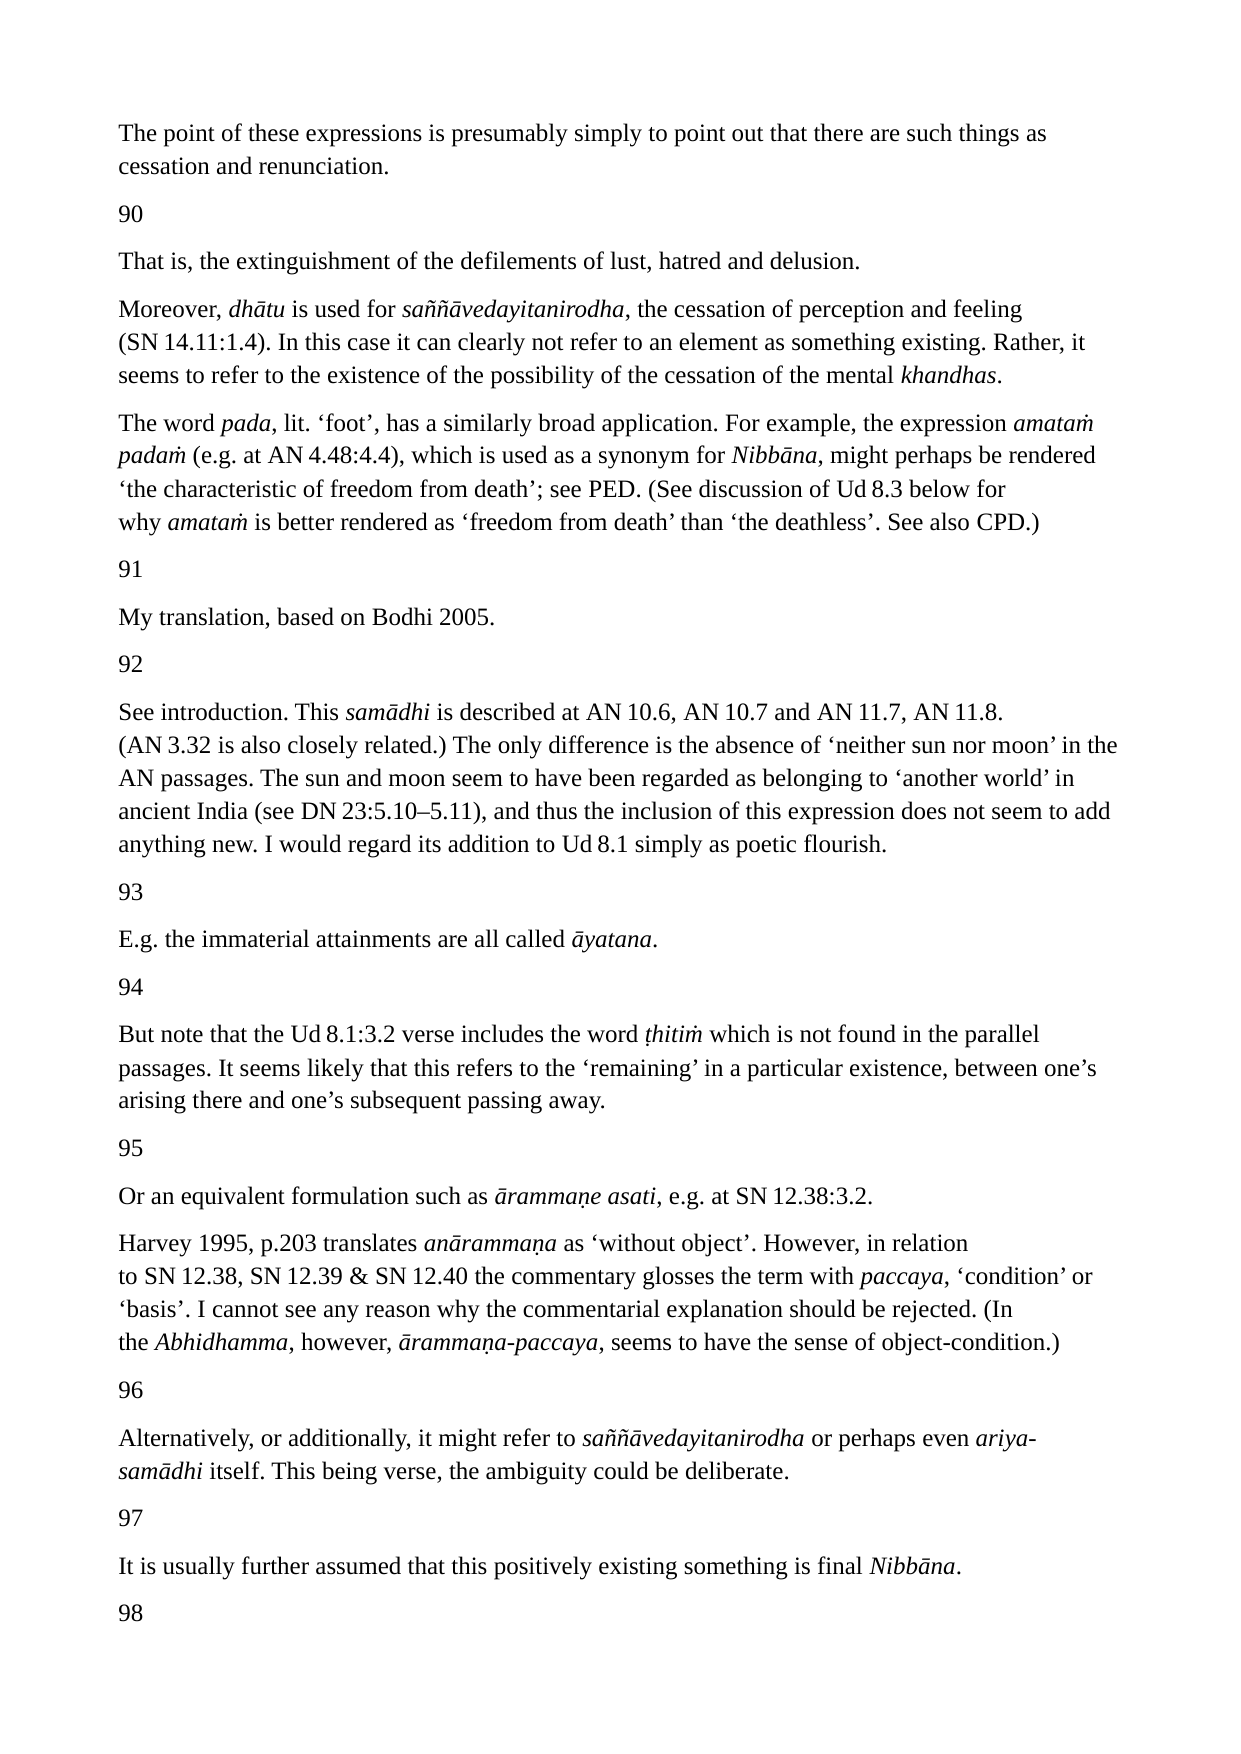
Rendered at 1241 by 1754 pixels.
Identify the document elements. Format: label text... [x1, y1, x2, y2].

text 97 [118, 1503, 1122, 1532]
text E.g. the immaterial attainments are all called āyatana. [118, 924, 1122, 953]
text Moreover, dhātu is used for saññāvedayitanirodha, the cessation of perception and feeling (SN 14.11:1.4). In this case it can clearly not refer to an element as something existing. Rather, it seems to refer to the existence of the possibility of the cessation of the mental khandhas. [118, 294, 1122, 389]
text The point of these expressions is presumably simply to point out that there are such things as cessation and renunciation. [118, 118, 1122, 180]
text That is, the extinguishment of the defilements of lust, hatred and delusion. [118, 246, 1122, 275]
text See introduction. This samādhi is described at AN 10.6, AN 10.7 and AN 11.7, AN 11.8. (AN 3.32 is also closely related.) The only difference is the absence of ‘neither sun nor moon’ in the AN passages. The sun and moon seem to have been regarded as belonging to ‘another world’ in ancient India (see DN 23:5.10–5.11), and thus the inclusion of this expression does not seem to add anything new. I would regard its addition to Ud 8.1 simply as poetic flourish. [118, 697, 1122, 858]
text Alternatively, or additionally, it might refer to saññāvedayitanirodha or perhaps even ariya-samādhi itself. This being verse, the ambiguity could be deliberate. [118, 1423, 1122, 1484]
text 90 [118, 199, 1122, 227]
text 98 [118, 1598, 1122, 1627]
text 95 [118, 1133, 1122, 1162]
text 93 [118, 877, 1122, 906]
text 96 [118, 1375, 1122, 1404]
text 91 [118, 554, 1122, 583]
text But note that the Ud 8.1:3.2 verse includes the word ṭhitiṁ which is not found in the parallel passages. It seems likely that this refers to the ‘remaining’ in a particular existence, between one’s arising there and one’s subsequent passing away. [118, 1019, 1122, 1114]
text 92 [118, 649, 1122, 678]
text The word pada, lit. ‘foot’, has a similarly broad application. For example, the expression amataṁ padaṁ (e.g. at AN 4.48:4.4), which is used as a synonym for Nibbāna, might perhaps be rendered ‘the characteristic of freedom from death’; see PED. (See discussion of Ud 8.3 below for why amataṁ is better rendered as ‘freedom from death’ than ‘the deathless’. See also CPD.) [118, 408, 1122, 535]
text It is usually further assumed that this positively existing something is final Nibbāna. [118, 1551, 1122, 1580]
text My translation, based on Bodhi 2005. [118, 602, 1122, 631]
text Or an equivalent formulation such as ārammaṇe asati, e.g. at SN 12.38:3.2. [118, 1181, 1122, 1209]
text 94 [118, 972, 1122, 1001]
text Harvey 1995, p.203 translates anārammaṇa as ‘without object’. However, in relation to SN 12.38, SN 12.39 & SN 12.40 the commentary glosses the term with paccaya, ‘condition’ or ‘basis’. I cannot see any reason why the commentarial explanation should be rejected. (In the Abhidhamma, however, ārammaṇa-paccaya, seems to have the sense of object-condition.) [118, 1228, 1122, 1356]
